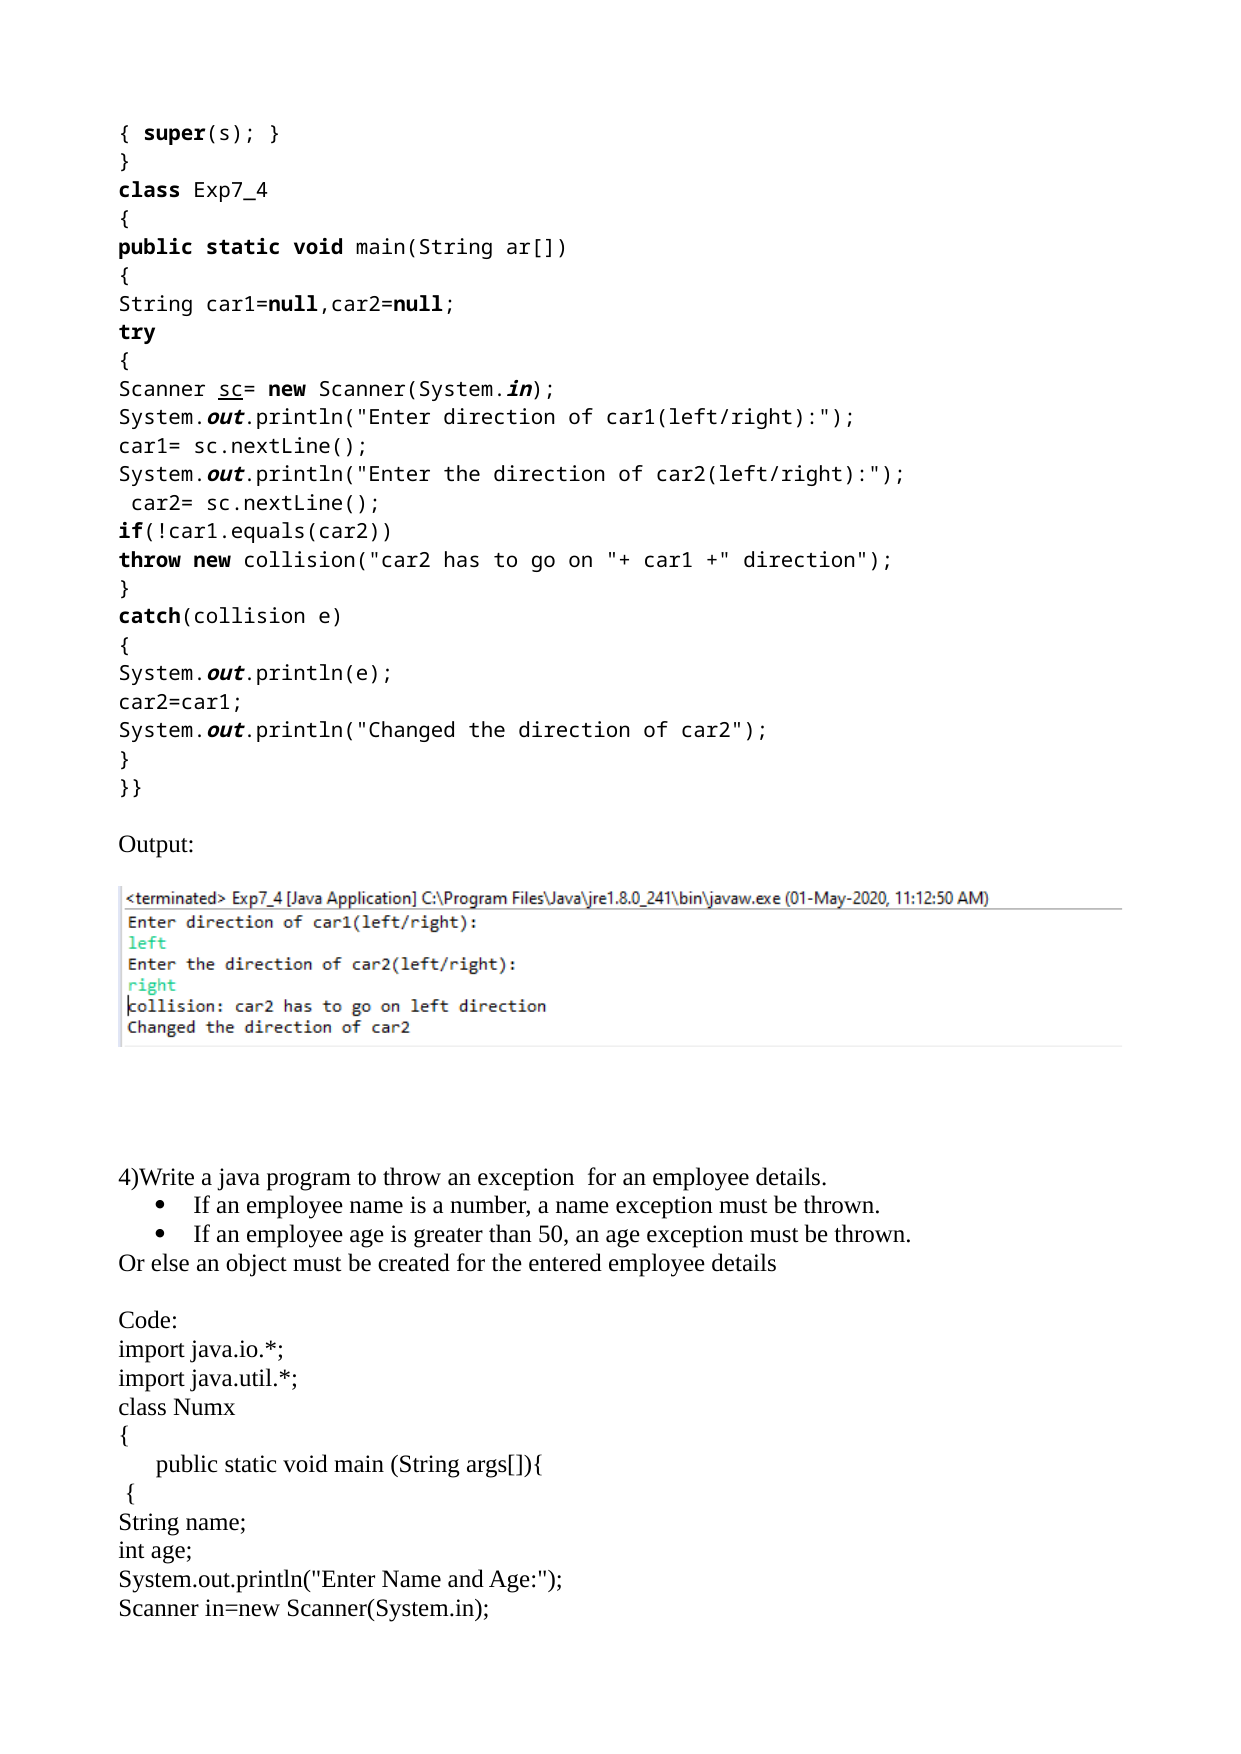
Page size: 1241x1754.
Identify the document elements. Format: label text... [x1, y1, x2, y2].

text System.out.println("Enter Name and Age:"); [118, 1564, 1122, 1593]
text public static void main (String args[]){ [118, 1449, 1122, 1478]
text Scanner in=new Scanner(System.in); [118, 1593, 1122, 1622]
text Code: [118, 1305, 1122, 1334]
picture [118, 886, 1123, 1047]
text { [118, 260, 1122, 289]
text import java.io.*; [118, 1334, 1122, 1363]
text System.out.println(e); [118, 658, 1122, 687]
text car2= sc.nextLine(); [118, 488, 1122, 516]
text Or else an object must be created for the entered employee details [118, 1248, 1122, 1277]
text catch(collision e) [118, 602, 1122, 630]
text class Exp7_4 [118, 175, 1122, 203]
text { [118, 346, 1122, 374]
text int age; [118, 1535, 1122, 1564]
text System.out.println("Enter the direction of car2(left/right):"); [118, 459, 1122, 488]
text import java.util.*; [118, 1363, 1122, 1392]
text throw new collision("car2 has to go on "+ car1 +" direction"); [118, 545, 1122, 573]
text } [118, 744, 1122, 772]
text { [118, 1420, 1122, 1449]
text class Numx [118, 1392, 1122, 1420]
list If an employee age is greater than 50, an age exception must be thrown. [156, 1219, 1122, 1248]
text { [118, 1478, 1122, 1507]
text { [118, 630, 1122, 658]
text System.out.println("Enter direction of car1(left/right):"); [118, 402, 1122, 431]
text }} [118, 772, 1122, 801]
text Output: [118, 829, 1122, 858]
text } [118, 147, 1122, 175]
text System.out.println("Changed the direction of car2"); [118, 715, 1122, 744]
text car2=car1; [118, 687, 1122, 715]
text 4)Write a java program to throw an exception for an employee details. [118, 1162, 1122, 1190]
list If an employee name is a number, a name exception must be thrown. [156, 1190, 1122, 1219]
text String car1=null,car2=null; [118, 289, 1122, 317]
text String name; [118, 1507, 1122, 1535]
text public static void main(String ar[]) [118, 232, 1122, 260]
text Scanner sc= new Scanner(System.in); [118, 374, 1122, 402]
text try [118, 317, 1122, 346]
text car1= sc.nextLine(); [118, 431, 1122, 459]
text } [118, 573, 1122, 602]
text if(!car1.equals(car2)) [118, 516, 1122, 545]
text { [118, 203, 1122, 232]
text { super(s); } [118, 118, 1122, 147]
